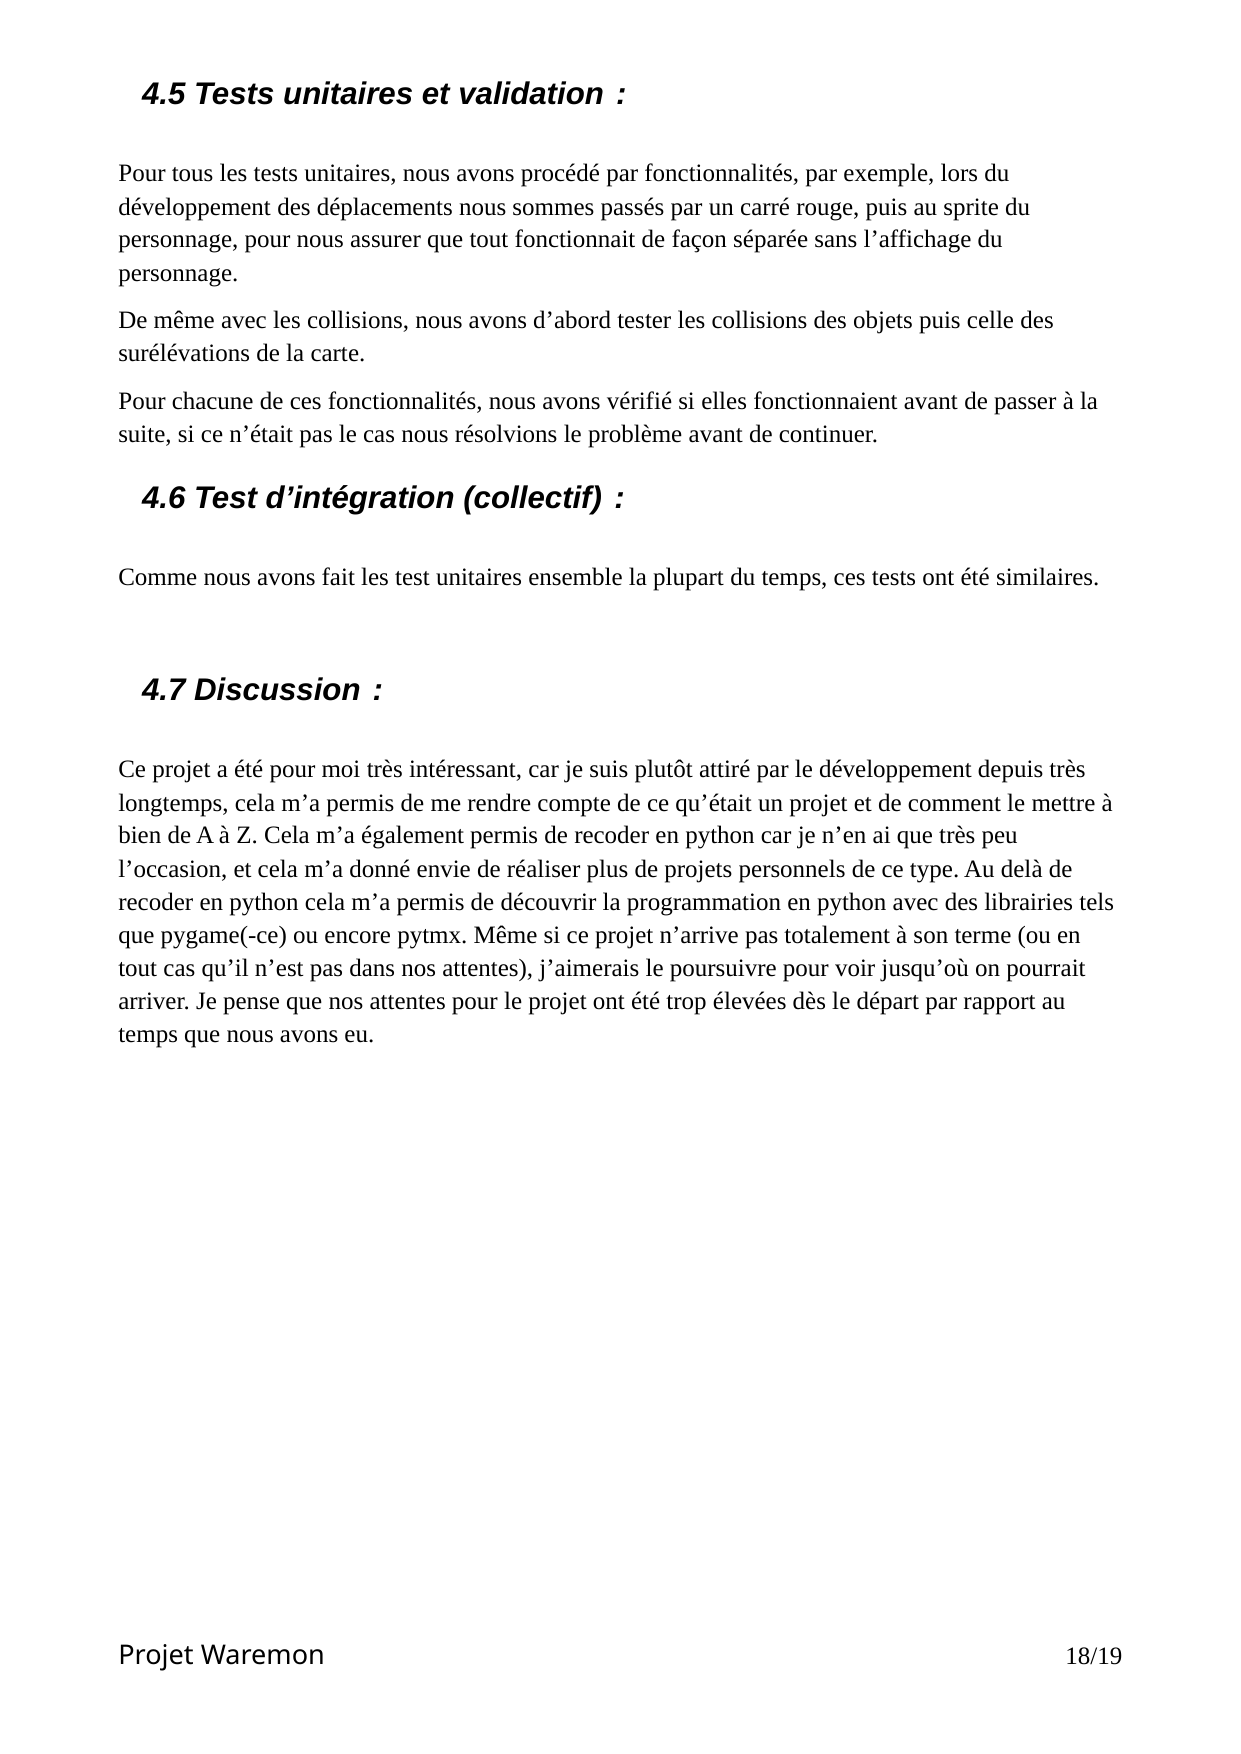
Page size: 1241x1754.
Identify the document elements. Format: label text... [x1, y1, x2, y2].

text Comme nous avons fait les test unitaires ensemble la plupart du temps, ces tests ont été similaires. [118, 562, 1122, 591]
text Pour chacune de ces fonctionnalités, nous avons vérifié si elles fonctionnaient avant de passer à la suite, si ce n’était pas le cas nous résolvions le problème avant de continuer. [118, 386, 1122, 448]
subtitle 4.5 Tests unitaires et validation : [142, 75, 1122, 111]
text Ce projet a été pour moi très intéressant, car je suis plutôt attiré par le développement depuis très longtemps, cela m’a permis de me rendre compte de ce qu’était un projet et de comment le mettre à bien de A à Z. Cela m’a également permis de recoder en python car je n’en ai que très peu l’occasion, et cela m’a donné envie de réaliser plus de projets personnels de ce type. Au delà de recoder en python cela m’a permis de découvrir la programmation en python avec des librairies tels que pygame(-ce) ou encore pytmx. Même si ce projet n’arrive pas totalement à son terme (ou en tout cas qu’il n’est pas dans nos attentes), j’aimerais le poursuivre pour voir jusqu’où on pourrait arriver. Je pense que nos attentes pour le projet ont été trop élevées dès le départ par rapport au temps que nous avons eu. [118, 754, 1122, 1047]
subtitle 4.7 Discussion : [142, 671, 1122, 707]
subtitle 4.6 Test d’intégration (collectif) : [142, 479, 1122, 515]
text Pour tous les tests unitaires, nous avons procédé par fonctionnalités, par exemple, lors du développement des déplacements nous sommes passés par un carré rouge, puis au sprite du personnage, pour nous assurer que tout fonctionnait de façon séparée sans l’affichage du personnage. [118, 158, 1122, 286]
text De même avec les collisions, nous avons d’abord tester les collisions des objets puis celle des surélévations de la carte. [118, 305, 1122, 367]
